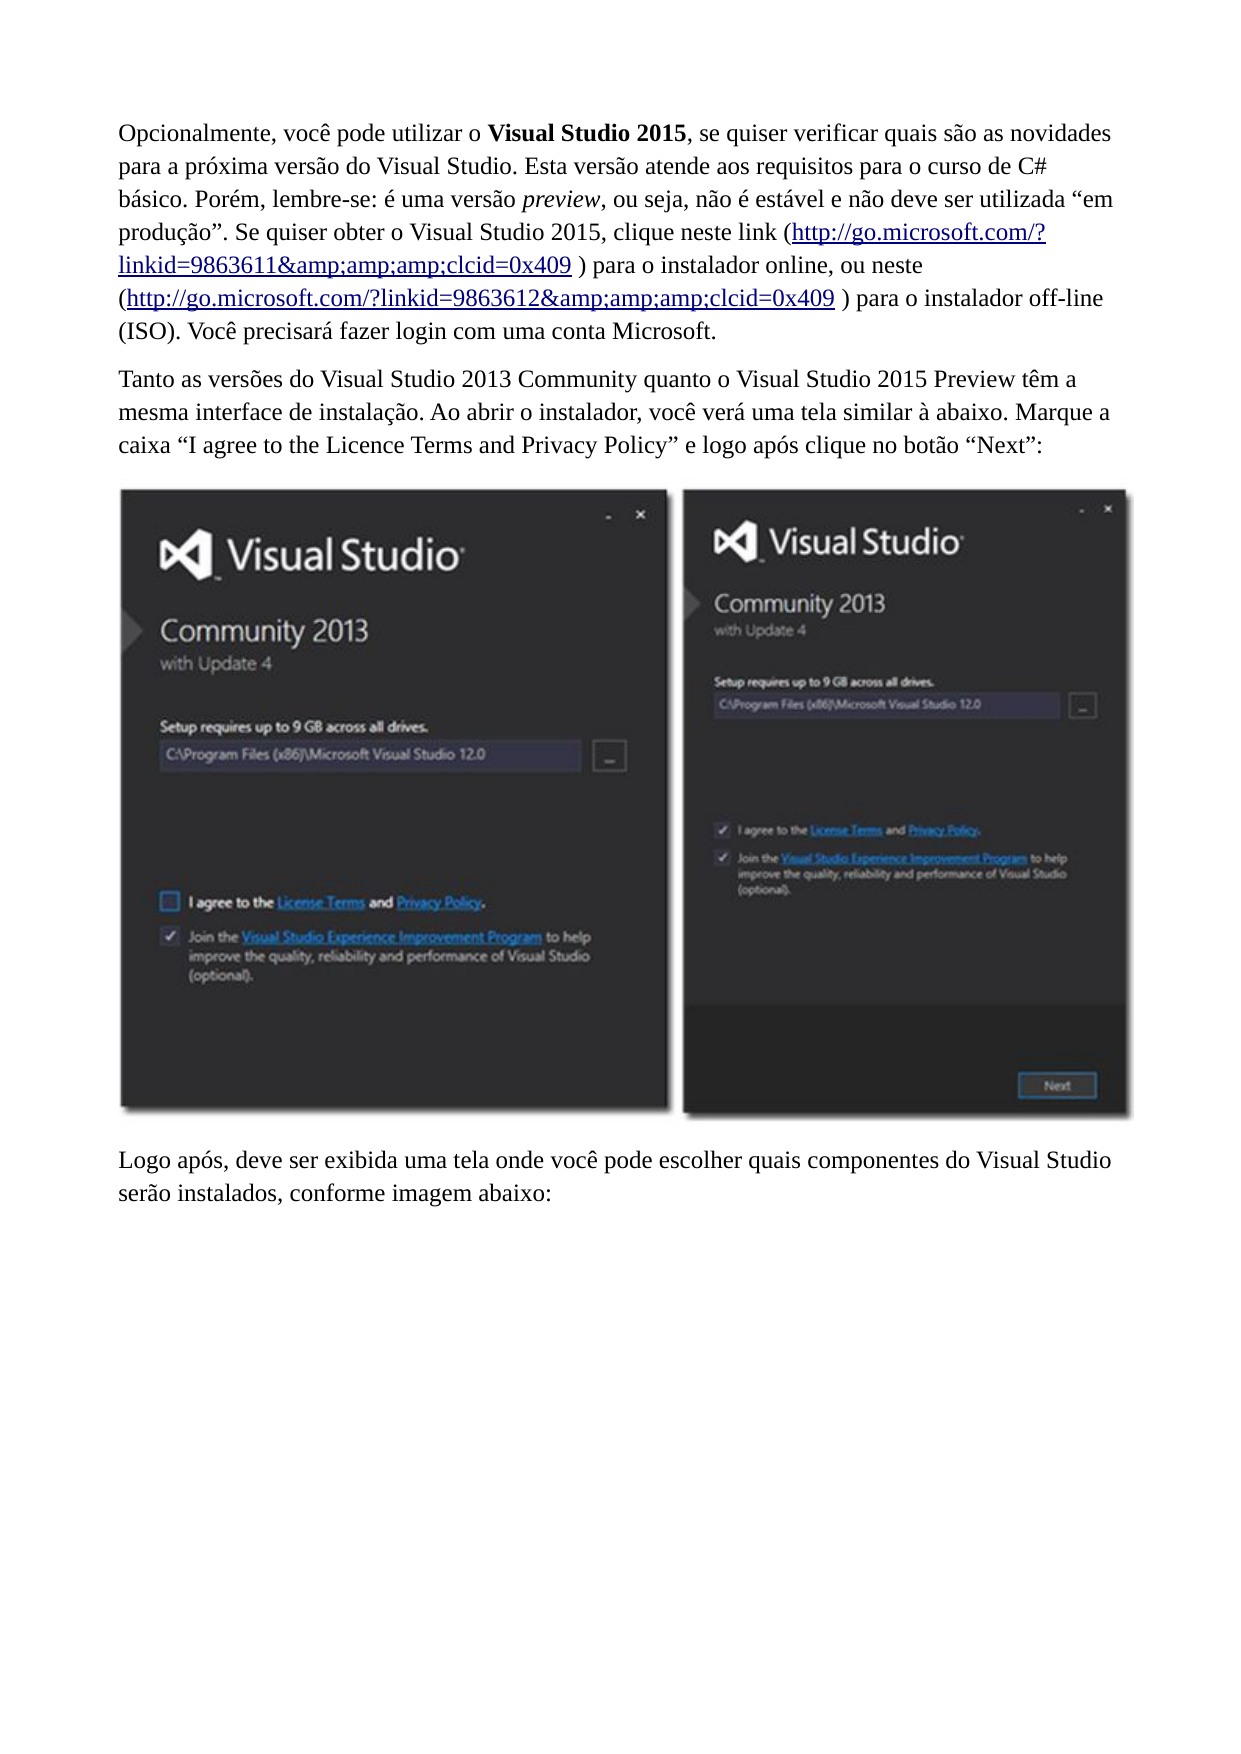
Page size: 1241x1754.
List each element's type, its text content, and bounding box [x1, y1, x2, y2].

picture [118, 477, 1134, 1126]
text Tanto as versões do Visual Studio 2013 Community quanto o Visual Studio 2015 Preview têm a mesma interface de instalação. Ao abrir o instalador, você verá uma tela similar à abaixo. Marque a caixa “I agree to the Licence Terms and Privacy Policy” e logo após clique no botão “Next”: [118, 364, 1122, 459]
text Opcionalmente, você pode utilizar o Visual Studio 2015, se quiser verificar quais são as novidades para a próxima versão do Visual Studio. Esta versão atende aos requisitos para o curso de C# básico. Porém, lembre-se: é uma versão preview, ou seja, não é estável e não deve ser utilizada “em produção”. Se quiser obter o Visual Studio 2015, clique neste link (http://go.microsoft.com/?linkid=9863611&amp;amp;amp;clcid=0x409 ) para o instalador online, ou neste (http://go.microsoft.com/?linkid=9863612&amp;amp;amp;clcid=0x409 ) para o instalador off-line (ISO). Você precisará fazer login com uma conta Microsoft. [118, 118, 1122, 345]
text Logo após, deve ser exibida uma tela onde você pode escolher quais componentes do Visual Studio serão instalados, conforme imagem abaixo: [118, 1145, 1122, 1207]
